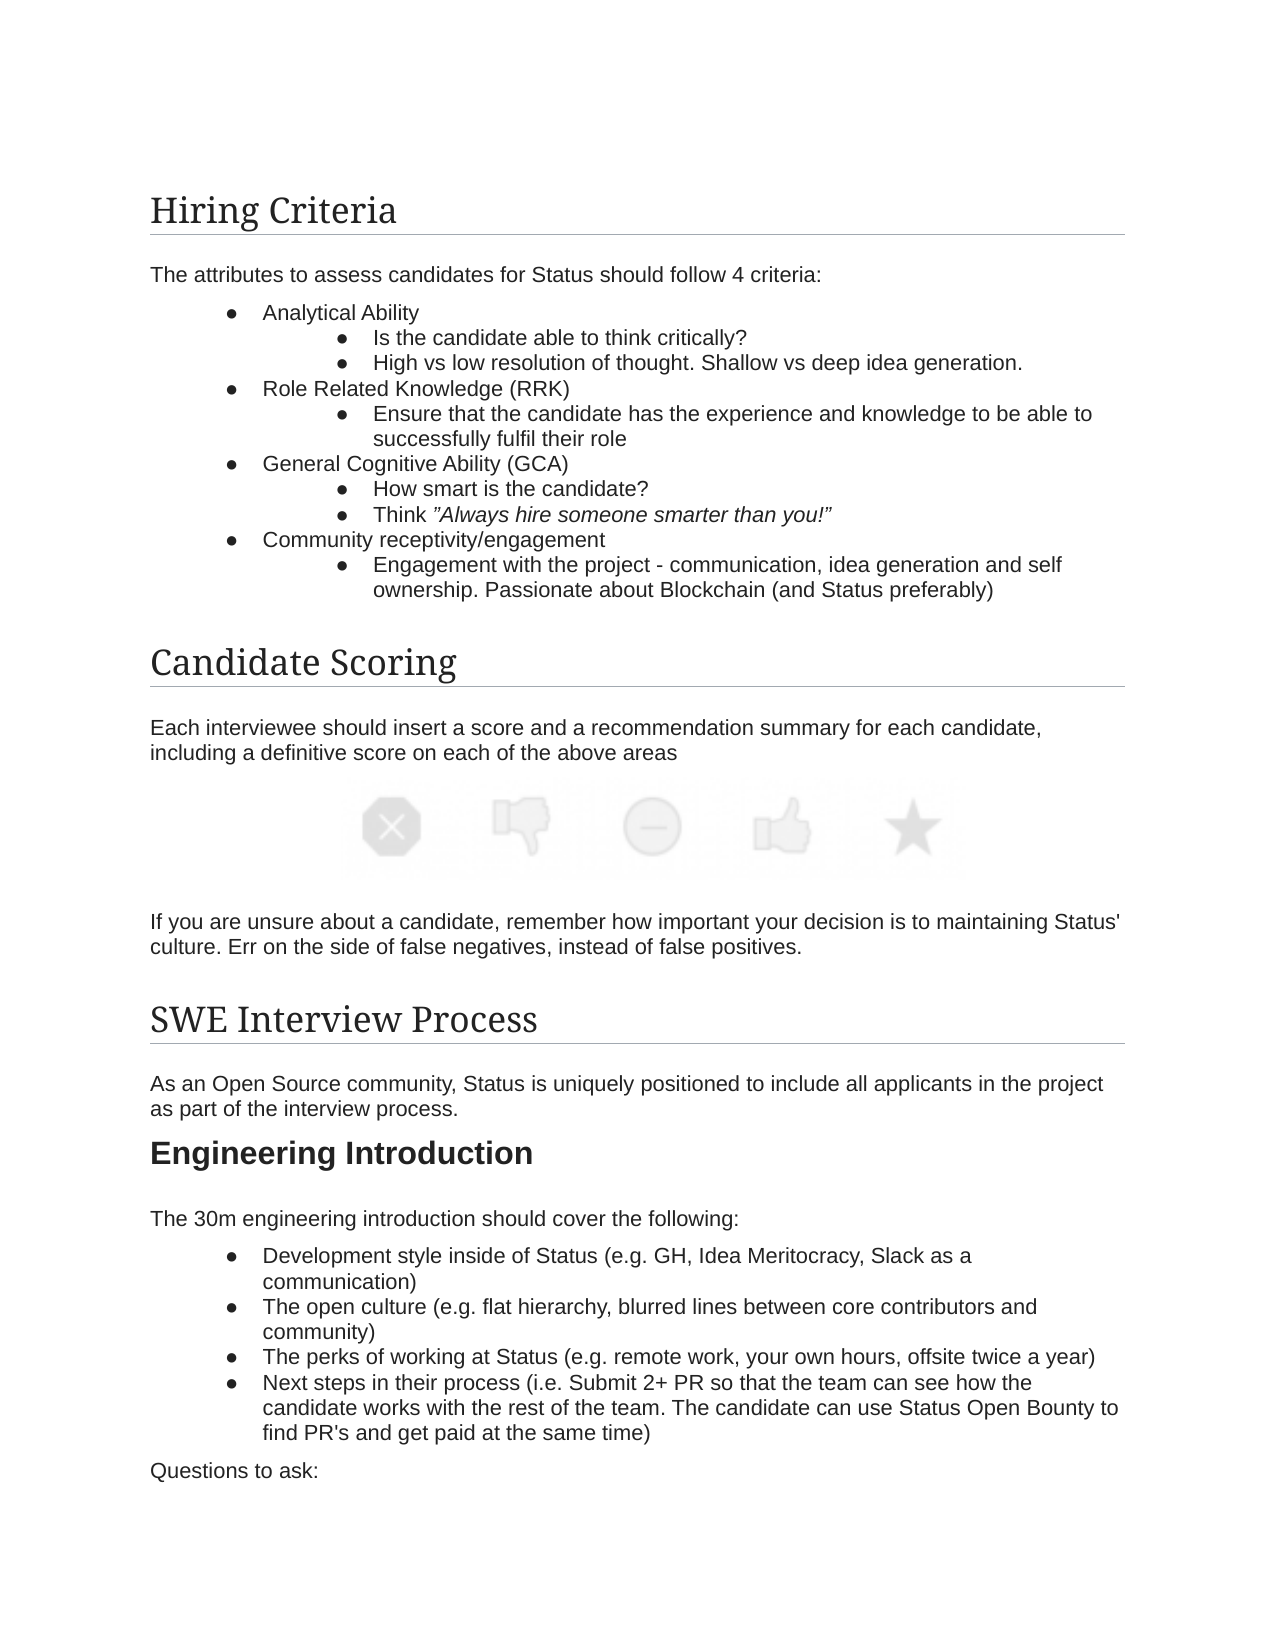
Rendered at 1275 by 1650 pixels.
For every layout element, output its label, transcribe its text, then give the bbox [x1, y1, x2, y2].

text If you are unsure about a candidate, remember how important your decision is to maintaining Status' culture. Err on the side of false negatives, instead of false positives. [150, 908, 1125, 959]
picture [340, 777, 966, 880]
list High vs low resolution of thought. Shallow vs deep idea generation. [335, 350, 1125, 375]
list Analytical Ability [225, 300, 1125, 325]
text Each interviewee should insert a score and a recommendation summary for each candidate, including a definitive score on each of the above areas [150, 714, 1125, 765]
list Ensure that the candidate has the experience and knowledge to be able to successfully fulfil their role [335, 401, 1125, 451]
subtitle Candidate Scoring [150, 638, 1125, 686]
list How smart is the candidate? [335, 476, 1125, 501]
text The 30m engineering introduction should cover the following: [150, 1206, 1125, 1231]
list Community receptivity/engagement [225, 527, 1125, 552]
list General Cognitive Ability (GCA) [225, 451, 1125, 476]
text Questions to ask: [150, 1458, 1125, 1483]
list Role Related Knowledge (RRK) [225, 375, 1125, 401]
list The open culture (e.g. flat hierarchy, blurred lines between core contributors and community) [225, 1294, 1125, 1344]
list Next steps in their process (i.e. Submit 2+ PR so that the team can see how the candidate works with the rest of the team. The candidate can use Status Open Bounty to find PR's and get paid at the same time) [225, 1369, 1125, 1445]
list The perks of working at Status (e.g. remote work, your own hours, offsite twice a year) [225, 1344, 1125, 1369]
subtitle Hiring Criteria [150, 185, 1125, 234]
subtitle SWE Interview Process [150, 994, 1125, 1043]
list Think ”Always hire someone smarter than you!” [335, 501, 1125, 527]
list Engagement with the project - communication, idea generation and self ownership. Passionate about Blockchain (and Status preferably) [335, 552, 1125, 602]
text As an Open Source community, Status is uniquely positioned to include all applicants in the project as part of the interview process. [150, 1071, 1125, 1121]
subtitle Engineering Introduction [150, 1121, 1125, 1171]
text The attributes to assess candidates for Status should follow 4 criteria: [150, 262, 1125, 287]
list Is the candidate able to think critically? [335, 325, 1125, 350]
list Development style inside of Status (e.g. GH, Idea Meritocracy, Slack as a communication) [225, 1243, 1125, 1294]
